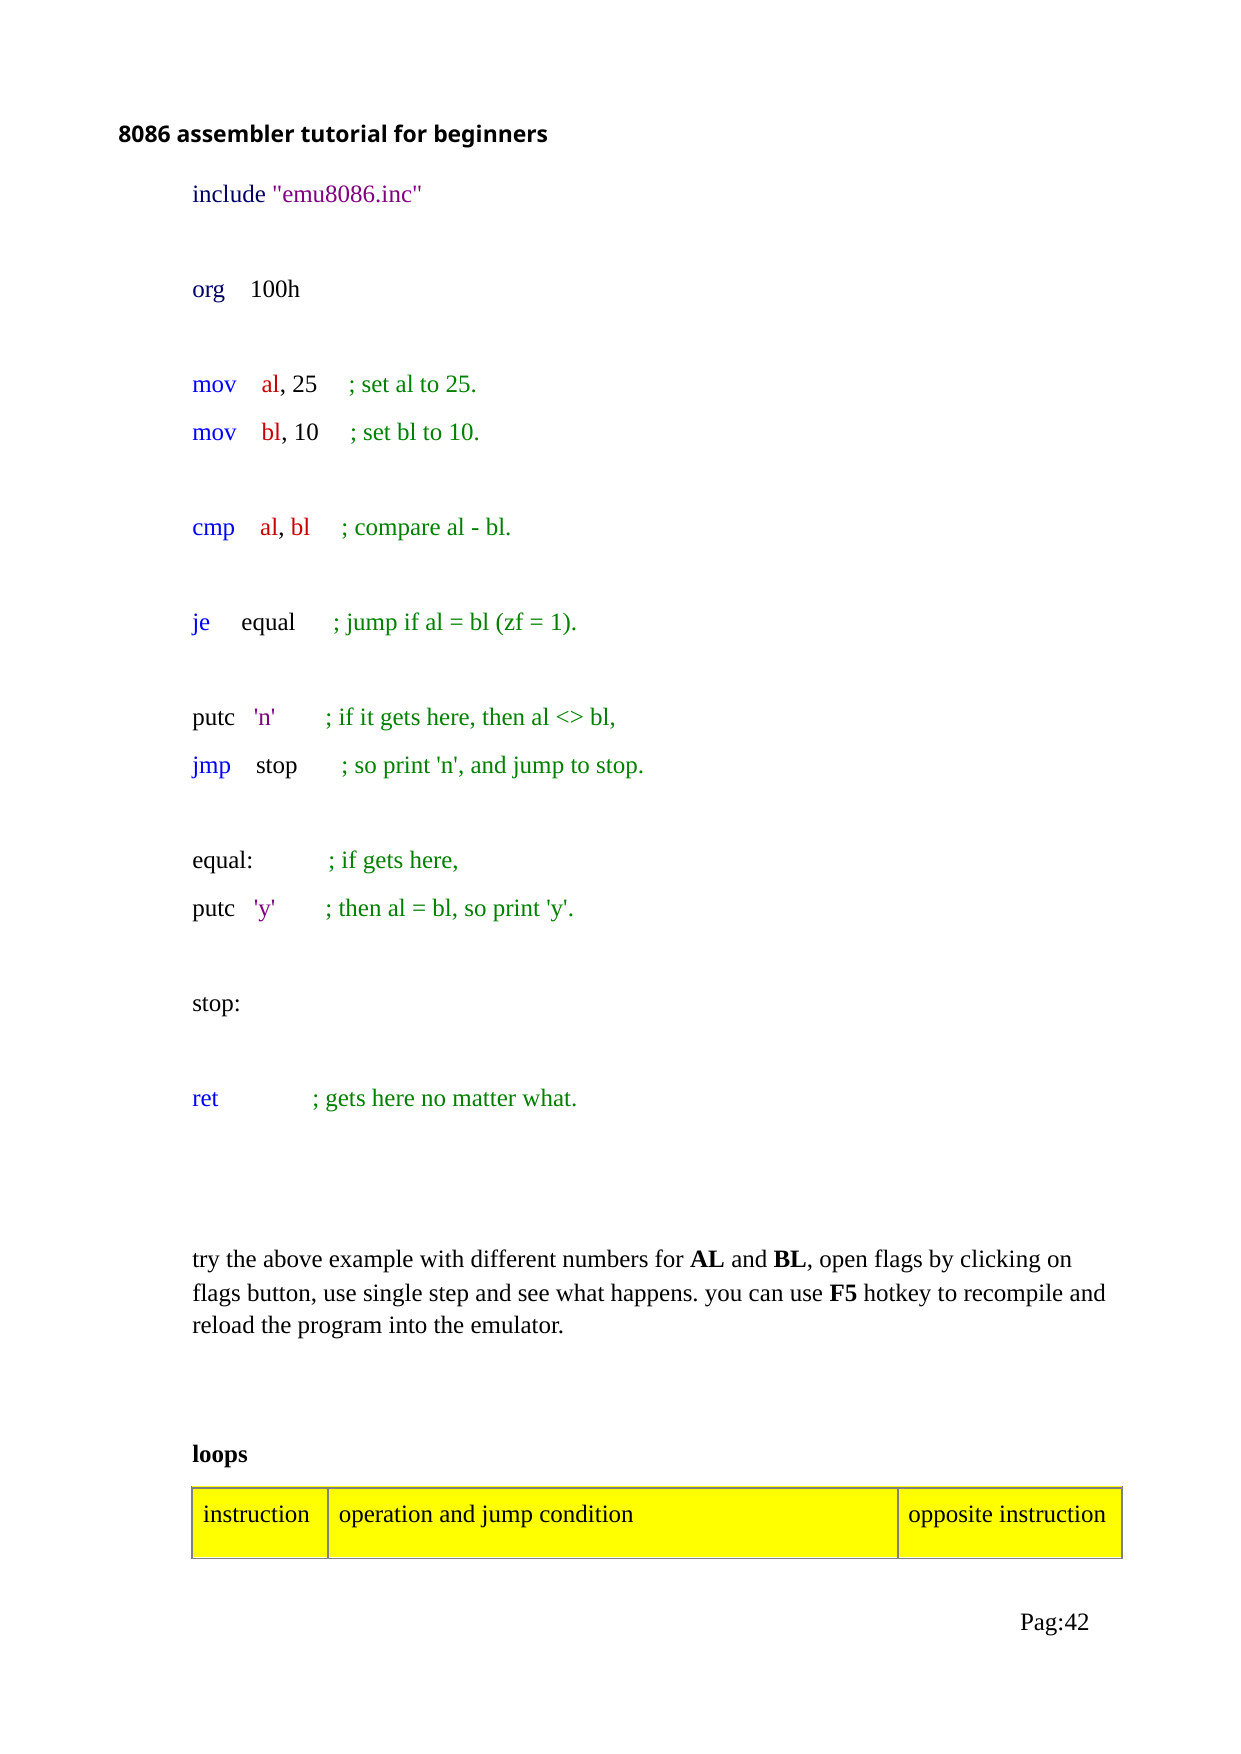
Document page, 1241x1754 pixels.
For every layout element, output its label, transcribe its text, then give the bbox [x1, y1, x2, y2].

list stop: [118, 988, 1122, 1017]
list equal: ; if gets here, [118, 845, 1122, 874]
list try the above example with different numbers for AL and BL, open flags by clicking on flags button, use single step and see what happens. you can use F5 hotkey to recompile and reload the program into the emulator. [118, 1178, 1122, 1339]
list loops [118, 1406, 1122, 1468]
table_header opposite instruction [899, 1489, 1121, 1557]
list je equal ; jump if al = bl (zf = 1). [118, 607, 1122, 636]
list mov al, 25 ; set al to 25. [118, 369, 1122, 398]
list jmp stop ; so print 'n', and jump to stop. [118, 750, 1122, 779]
table_header operation and jump condition [329, 1489, 897, 1557]
list ret ; gets here no matter what. [118, 1083, 1122, 1112]
list putc 'y' ; then al = bl, so print 'y'. [118, 893, 1122, 922]
list include "emu8086.inc" [118, 179, 1122, 208]
list cmp al, bl ; compare al - bl. [118, 512, 1122, 541]
table_header instruction [193, 1489, 327, 1557]
list putc 'n' ; if it gets here, then al <> bl, [118, 702, 1122, 731]
list mov bl, 10 ; set bl to 10. [118, 417, 1122, 446]
list org 100h [118, 274, 1122, 303]
